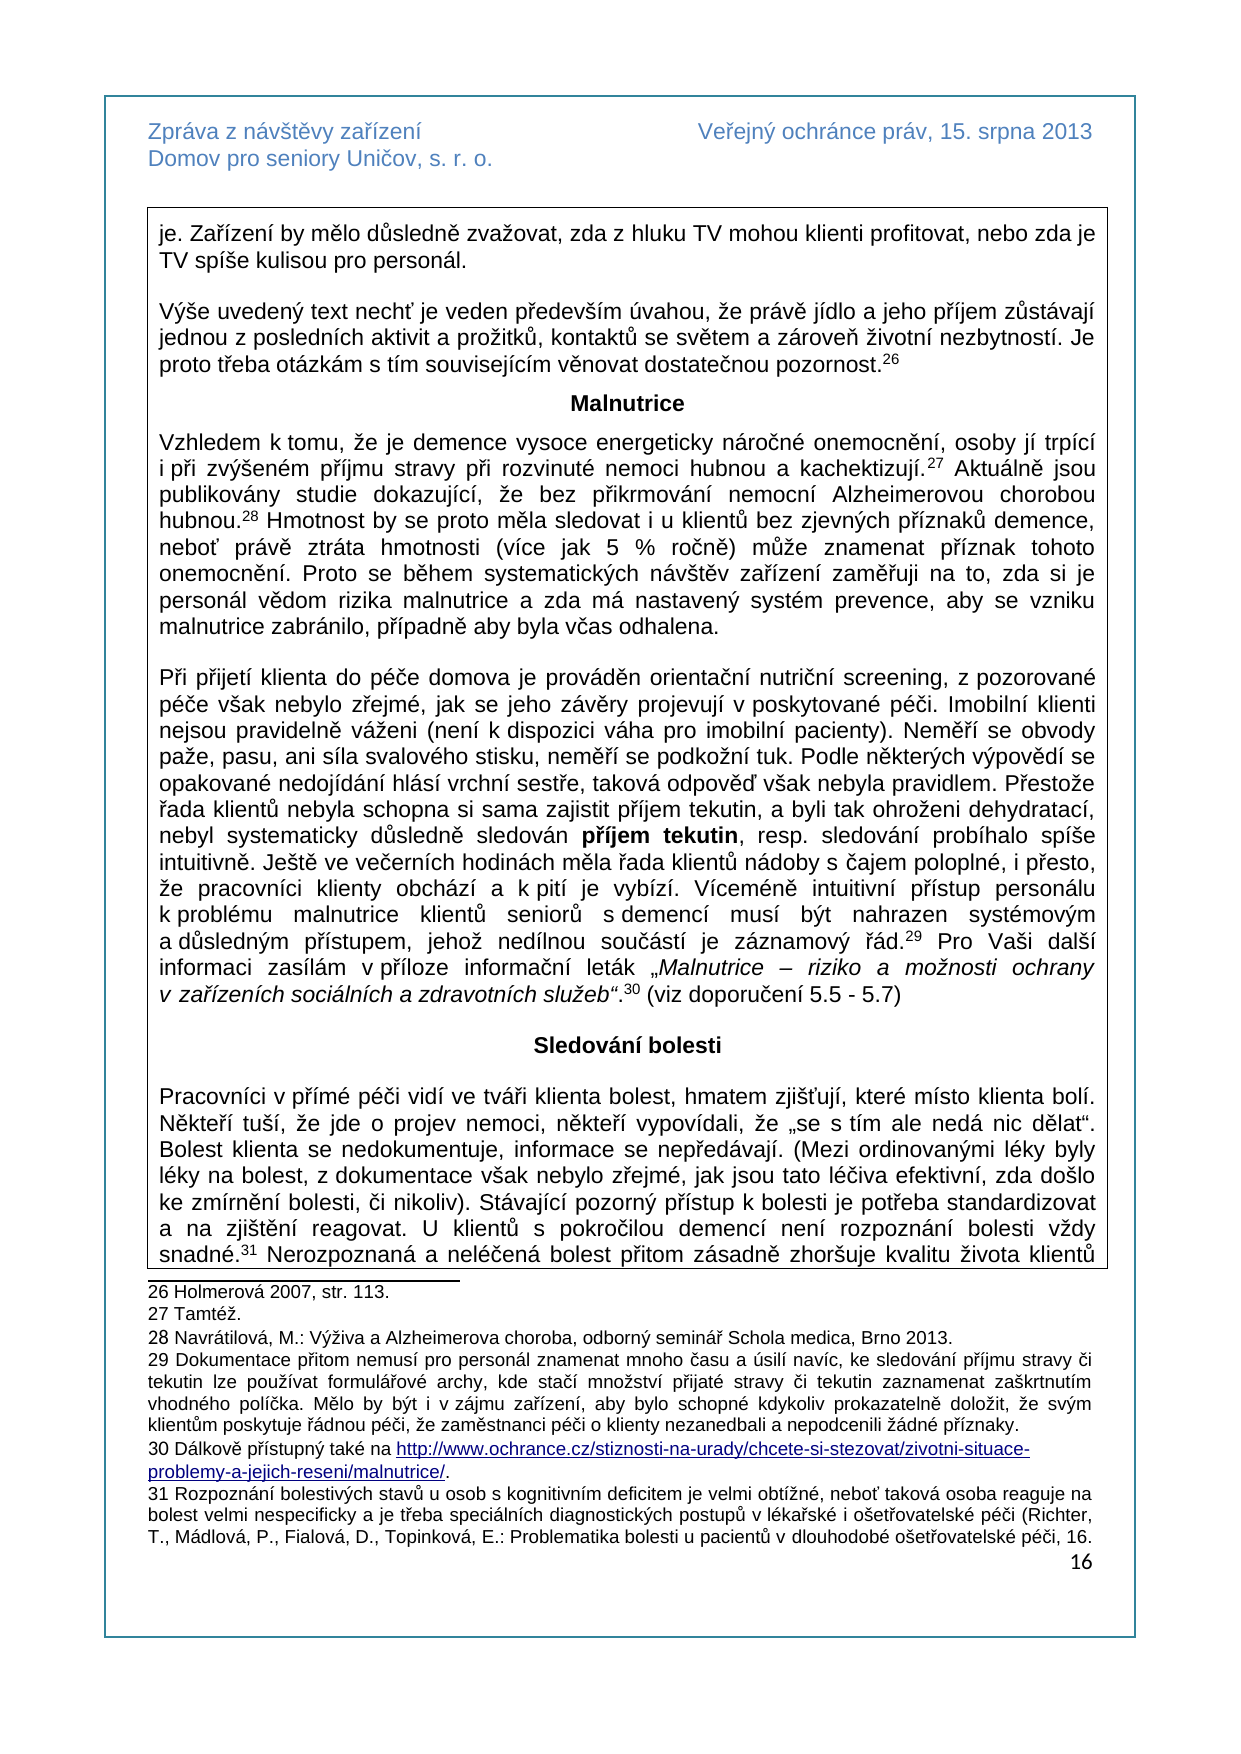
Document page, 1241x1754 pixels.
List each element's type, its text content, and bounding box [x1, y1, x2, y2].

table_cell Stravování Způsob stravování jedné na pokoji pravidelně se stravující klientky nebyl důstojný a ani bezpečný. Seděla na posteli a polévku jedla z talíře položeného na židli před postelí. (viz doporučení 5.1) Při podávání večeře dostávali klienti místo příboru lžíci, i přesto, že minimálně čtyři klienti večeřící v jídelně byli schopni zvládnout příbor. Nejen vzhledem k druhu večeře (jahodové knedlíky) musí být klientům, kteří toho jsou schopni, umožněn běžný způsob stolování (tedy použití příboru). (viz doporučení 5.2) Některým klientům je jídlo mechanicky upravováno. Tak je mixována strava stabilně paní F., paní V. a paní N., dočasně kvůli zdravotnímu stavu potom paní K. Všechny složky jídla jsou mixovány dohromady, což není dobrou praxí. Takto upravená strava působí značně neesteticky a klienti jsou i chuťově ochuzeni. (viz doporučení 5.3) Část klientů se stravuje ve společné jídelně, hojně je však využíváno stravování na pokojích, a to ať už samostatně se stravujícími klienty, či klienty, kteří jsou krmeni. Právě krmení klienti si odbývají čas stravy v postelích. V dokumentaci nebylo možné nalézt důvody, proč nejsou ke stravě vysazováni. To je přitom obecnou praxí; jen výrazně špatný zdravotní stav odůvodňuje, aby člověk trávil celý den v lůžku a prožíval tam i tak významnou činnost, jako je stolování. V lůžku by měla být strava podávána jen tehdy, rozhodne-li o tom pečující tým společně s lékařem či fyzioterapeutem. Pokud jde o otázku společného stolování, v prvé řadě je třeba ptát se klienta, a není-li schopen úsudku, snažit se, aby klienti trávili čas ve společném prostředí jídelny. Konzumace jídla na pokoji zvyšuje jejich izolovanost, která je již tak značná. (viz doporučení 5.4) Krmení klientů neprobíhalo rychle, klienti měli dostatek času k vychutnání stravy. Lze pouze poukázat na to, že krmící personál nestál klientům v rovině očí, ale nad klienty se skláněl. Rovněž nevhodná je zapnutá televize při obědě; čas stravování by měl skýtat prostor pro běžnou komunikaci, personál by se měl s uživateli bavit, ptát se, jak jim chutná, povzbudit je. Zařízení by mělo důsledně zvažovat, zda z hluku TV mohou klienti profitovat, nebo zda je TV spíše kulisou pro personál. Výše uvedený text nechť je veden především úvahou, že právě jídlo a jeho příjem zůstávají jednou z posledních aktivit a prožitků, kontaktů se světem a zároveň životní nezbytností. Je proto třeba otázkám s tím souvisejícím věnovat dostatečnou pozornost. Malnutrice Vzhledem k tomu, že je demence vysoce energeticky náročné onemocnění, osoby jí trpící i při zvýšeném příjmu stravy při rozvinuté nemoci hubnou a kachektizují. Aktuálně jsou publikovány studie dokazující, že bez přikrmování nemocní Alzheimerovou chorobou hubnou. Hmotnost by se proto měla sledovat i u klientů bez zjevných příznaků demence, neboť právě ztráta hmotnosti (více jak 5 % ročně) může znamenat příznak tohoto onemocnění. Proto se během systematických návštěv zařízení zaměřuji na to, zda si je personál vědom rizika malnutrice a zda má nastavený systém prevence, aby se vzniku malnutrice zabránilo, případně aby byla včas odhalena. Při přijetí klienta do péče domova je prováděn orientační nutriční screening, z pozorované péče však nebylo zřejmé, jak se jeho závěry projevují v poskytované péči. Imobilní klienti nejsou pravidelně váženi (není k dispozici váha pro imobilní pacienty). Neměří se obvody paže, pasu, ani síla svalového stisku, neměří se podkožní tuk. Podle některých výpovědí se opakované nedojídání hlásí vrchní sestře, taková odpověď však nebyla pravidlem. Přestože řada klientů nebyla schopna si sama zajistit příjem tekutin, a byli tak ohroženi dehydratací, nebyl systematicky důsledně sledován příjem tekutin, resp. sledování probíhalo spíše intuitivně. Ještě ve večerních hodinách měla řada klientů nádoby s čajem poloplné, i přesto, že pracovníci klienty obchází a k pití je vybízí. Víceméně intuitivní přístup personálu k problému malnutrice klientů seniorů s demencí musí být nahrazen systémovým a důsledným přístupem, jehož nedílnou součástí je záznamový řád. Pro Vaši další informaci zasílám v příloze informační leták „Malnutrice – riziko a možnosti ochrany v zařízeních sociálních a zdravotních služeb“. (viz doporučení 5.5 - 5.7) Sledování bolesti Pracovníci v přímé péči vidí ve tváři klienta bolest, hmatem zjišťují, které místo klienta bolí. Někteří tuší, že jde o projev nemoci, někteří vypovídali, že „se s tím ale nedá nic dělat“. Bolest klienta se nedokumentuje, informace se nepředávají. (Mezi ordinovanými léky byly léky na bolest, z dokumentace však nebylo zřejmé, jak jsou tato léčiva efektivní, zda došlo ke zmírnění bolesti, či nikoliv). Stávající pozorný přístup k bolesti je potřeba standardizovat a na zjištění reagovat. U klientů s pokročilou demencí není rozpoznání bolesti vždy snadné. Nerozpoznaná a neléčená bolest přitom zásadně zhoršuje kvalitu života klientů a aktuálně negativně ovlivňuje psychický stav a celkový tělesný komfort klientů; opakovaně přitom bylo prokázáno, že u klientů v dlouhodobé péči není detekce bolesti dostatečná, a tudíž léčba neodpovídá potřebám nemocných. Detekce bolesti a její léčba je indikátorem kvality ošetřovatelského péče daného zařízení. (viz doporučení 5.8) Deprese Deprese u lidí vyššího věku bývá skrytá, senioři o ní většinou nemluví, odbornou pomoc psychiatra málokdy vyhledají. Depresivní ladění bývá přitom průvodním jevem velké části demencí, zejména demencí vaskulárního typu. Často se deprese zaměňuje za demenci, protože počáteční příznaky jsou obdobné. Úroveň depresivity velmi ovlivňuje kvalitu života i celkový zdravotní stav, což je důvodem pro její sledování. Někteří klienti v zařízení jsou sledováni a léčeni pro depresi lékařem, u nesledovaných klientů personál jejich smutek popisuje např. jako přirozený projev stáří. Není systematicky sledováno a aktivně zjišťováno, zda jsou klienti v riziku deprese (pouze při přijetí do zařízení je sestrou prováděn vstupní screening psychického stavu klienta). Dobrý tým, především proškolené zdravotní sestry, by přitom měl umět provést kvalitní screening depresivity. (viz doporučení 5.9) Péče o umírajícího Vzhledem k tomu, že je onemocnění demence onemocněním terminálním, je potřeba specificky přistupovat ke klientům (a jejich rodinám) i v konečné fázi jejich života. Paliativní péče je v zařízení velmi okrajovým tématem, více se na péči o umírajícího pečující personál nezaměřuje. Dobré je, že rodinným příslušníkům je např. umožněno v zařízení přespat. Připravenost na klienty s demencí Větší část klientely domova vykazuje různé stupně onemocnění demence a lze téměř s jistotou předpokládat, že tento trend bude přetrvávat. Zařízení však není na tento typ klientů zcela připraveno. Počínaje nevhodným prostředím (viz výše kapitola Prostředí, vybavení), až po nízký počet (neproškoleného) personálu (viz dále kapitola Personál). Péče není založena na nejnovějších poznatcích z oblasti péče o osoby s demencí, je ryze intuitivní, což v případě nemocných demencí neznamená jen nevyužitou příležitost ke zvýšení komfortu, ale může přímo zhoršovat obtíže nemocných stižených ztrátou orientace a chápání. Není sledováno, v jaké fázi funkčního postižení, respektive stupni demence, se klienti nachází (přístup ke klientovi je stejný bez ohledu na to, zda má demenci či nikoli, klienti s demencí podle pracovníků vyžadují jen větší míru trpělivosti). Stanovení stadia demence je přitom důležité pro plánování vhodné péče. Míra a druh podpory a pomoci pro klienty s počínající a mírnou demencí je jiný, samozřejmě s ohledem na individualitu klienta, než v případě klienta s rozvinutou demencí či těžkou demencí. Ohledně komunikace s lidmi s demencí viz kapitola Autonomie vůle. (viz doporučení 5.10) Aktivizační a terapeutické činnosti Klienti byli během dvou dnů návštěvy často ponecháváni bez dozoru pracovníků, ať již ve společenské místnosti či na svých pokojích. Aktivizační program v domově nebyl stanoven, aktivity jsou spíše nahodilé, odvíjející se od počasí, nálady klientů a jejich ochoty zapojit se (během dvou dnů návštěvy klienti jen posedávali, popř. sledovali televizí). Rozdíl mezi dnem, který má být přiměřeně naplněn aktivitami, a nocí, jež má sloužit odpočinku, nebyl v zařízení příliš vysledovatelný. Dříve za činnosti aktivizační pracovnice byla údajně situace lepší, ta ale přešla na pozici zdravotní sestry a nikdo se už měsíc výlučně aktivitám nevěnoval. Nově by tyto činnosti měla zčásti převzít sociální pracovnice. Je plně na vůli vedení, zda na aktivizační činnosti vyhradí určité pracovníky, či zda to bude náplní práce pečujícího personálu, pokud k tomu budou mít vyhrazený čas a budou k tomu vyškolení – stále je řeč o klientech s demencí, jejichž potřeba aktivit je specifická. V každém případě by měly být klientům zajištěny programované aktivity, kdy klienti tráví čas i mimo své pokoje. Činnosti by měly klienty především bavit, podporovat jejich důstojnost. Není třeba vytvářet složité a nákladné aktivity, ale takové, které co nejlépe odpovídají běžným domácím činnostem a které podporují soběstačnost. Personál by měl neustále hledat cesty k aktivizaci klientů s demencí, přičemž nelze vždy plně respektovat jejich přání být pasivní (nemocí je narušena schopnost autonomního rozhodování). Personál musí v určitých chvílích přebírat za klienty odpovědnost a vhodným a individualizovaným způsobem je aktivizovat. Pokud je uživatel natolik křehký, že by mu sezení a převážení do společenské místnosti působilo utrpení, musí být do rozhodnutí, že už bude pouze na lůžku, zapojen tým a lékař. Ani tohoto člověka ale nelze ponechat bez individualizovaného přístupu, např. s využitím konceptu bazální stimulace. Z terapeutických aktivit v domově probíhala rehabilitace zajišťovaná externě pracovníky charity. Terapeutické činnosti by měly být zastoupeny v péči o lidi s demencí šířeji. (viz doporučení 5.11) Ležící klient Oddělení C má 12 ležících klientů. Někteří bývají vysazováni na oběd či koupáni, 4 klientky jsou trvale ležící a nevysazují se vůbec. Velmi častá vertikalizace klientů je přitom velmi důležitá (nedochází potom k patologickým změnám na svalovém tonu a k útlumu posturálních funkcí). Vysazování klientů, nebo alespoň jejich polohování, je nezbytnou součástí ošetřovatelské péče. Je nutné zdůraznit, že trvalý pobyt v lůžku je přijatelný pouze u akutně nemocných (např. s chřipkou) či osob v terminálním stádiu. Ostatní klienty lze na určité fáze dne vysazovat. Je vhodné, aby součástí péče o ležícího klienta byla bazální stimulace. Matrace ležících klientů jsou velmi tenké a pro ležící klienty nevhodné, nadto nejsou opatřeny antidekubitními podložkami, ačkoli v zařízení žije několik klientů identifikovaných z hlediska vzniku proleženin jako rizikových. Záznamy o polohování jsou velmi vágní (jedna čárka za den v kolonce polohování). U klientů s narušením kožní integrity nejsou k dispozici záznamy o stavu rány, její velikosti, průběhu hojení a prováděných převazech. (viz doporučení 5.12) Mikční režim Personál nemá znalost o jednotlivých stupních inkontinence klientů (informace jsou nedostupné ve zdravotnické dokumentaci lékařky), k inkontinenci klientů není v zařízení přistupováno odborně. Klienti užívají různé typy inkontinenčních pomůcek, současně využívají toaletu, jsou-li toho schopni. Nejsou však pravidelně vysazováni, resp. personál nemá jasné zadání, koho vysazovat a koho ne. Cílem správné ošetřovatelské péče by přitom mělo být udržet klienta kontinentním, a to díky správnému režimu. Klient by měl mít možnost se v cca 2hodinových intervalech, i častěji, vymočit. Takto nastavený režim může minimalizovat spotřebu ochranných pomůcek pro inkontinenci, které pak mohou představovat pouze jakousi pojistku. Ošetřovatelky (pracovníci v sociálních službách) by měly mít jasné zadání, koho z klientů jak často vysazovat na (přenosné) WC, komu pomáhat dojít na toaletu a jak často, přičemž komunikační bariéra na straně klienta (klient si neřekne, že potřebuje doprovodit na WC) by neměla být důvodem pro ukončení dopomáhání na toaletu. V pokojích byla u téměř každého lůžka přes den postavena toaletní židle. Personál to vysvětloval tím, že je pro klienty v noci pohodlnější použít toaletní židli, než aby museli chodit na toaletu. Bylo zjištěno, že není zajištěno včasné vynášení těchto toaletních židlí v noci. Klient totiž nemá možnost personál informovat o použití toaletní židle (viz kapitola Bezpečnost, téma signalizace), ta pak pravděpodobně stojí u lůžka klienta až do rána, což nepovažuji za důstojné, byť chápu, že tento systém může být lepší, než budit ostatní klienty na pokoji. Toaletní křesla by v každém případě měla být vynášena mimo pokoje v době stravování klientů, jedí-li na pokoji. Pokud je klient schopen použít toaletu s dopomocí, měl by být personálem podpořen. (viz doporučení 5.13) Zdravotní péče Domov může být poskytovatelem zdravotních služeb ve smyslu § 11 odst. 2 písm. b) zákona o zdravotních službách. Žádám o kopii oznámení krajskému úřadu podle ustanovení § 11 odst. 8 zákona o zdravotních službách. Skladba klientů poskytování zdravotních služeb vyžaduje. Část zdravotních služeb provádí pro domov Oblastní charita Uničov (převazy, rehabilitaci), část zdravotních služeb je poskytována kmenovými zdravotními sestrami. Ty jsou v domově zaměstnány tři (přepočteno na úvazky 2,6) a dále tři sestry mají uzavřeny dohody o provedení práce. Tento počet neumožňuje vždy zajistit přítomnost zdravotnického pracovníka schopného zmíněných výkonů (sestry jsou pouze dostupné na telefonu o víkendech a v noci). V těchto situacích potom podávají léky pracovníci v sociálních službách (dále jen PSS), dokonce aplikují i inzulíny, a sestru kontaktují pouze v případě zhoršení zdravotního stavu klientů. To je nepřípustné překračování zákonných kompetencí PSS, resp. k takovým úkonům je příslušná pouze všeobecná sestra bez odborného dohledu. Vzhledem ke skladbě klientů, potřebě zajištění kontinuity poskytování zdravotní péče a respektování kompetencí jednotlivých skupin pracovníků je nezbytné zajistit přítomnost všeobecné sestry na pracovišti tak, aby obstarala všechny potřebné úkony ošetřovatelské péče. I situace, kdy je sestra v domově přítomna, však vyvolávají pochybnosti ohledně dostatečného počtu zdravotníků, resp. dobrého rozvržení práce. Během návštěvy podávala večerní léky sestra, která současně podávala stravu klientům, jež měla ten den v péči, a rovněž aplikovala inzulíny. Pod tímto časovým tlakem došlo například k tomu, že nechala léky klientům na stolku s tím, aby si je poté sami spolkli. Stalo se tak i u klientky (paní E.), která měla pokročilou demenci, a nebylo tedy možné spolehnout se na to, že si léky sama vezme. Lze tedy uzavřít, že v době návštěvy v domově nebyl zajištěn dostatečný počet zdravotnického personálu (na úrovni všeobecné sestry pracující bez dohledu) tak, aby péče o klienty byla bezpečná a minimalizovalo se riziko chyby. (viz doporučení 5.15) Do domova dochází 1x týdně praktická lékařka, 1x za 2 měsíce psychiatr (ostatní lékařské služby jsou zajišťovány mimo domov). Sestrám není dostupná kompletní zdravotnická dokumentace klientů. Praktická lékařka má veškeré záznamy uložené ve své ordinaci, psychiatr často předává informace pouze ústně. Předávání důležitých informací o zdravotním stavu klientů, týkajících se např. úpravy medikace, jsou předávány pomocí emailů adresovaných ředitelce domova, která je po vytisknutí předává vrchní sestře. Takové předávání informací považuji za zbytečně složité, skrývající v sobě riziko pochybení. Zařízení má na informace právo, všeobecné sestry, mají-li pracovat samostatně, potřebují pro řadu úkonů věrohodné ordinace lékaře. (viz doporučení 5.16) Podávání léků Léky jsou připravovány na základě medikačních listů, za které je zodpovědná vrchní sestra. Léky připravují sestry do speciálních dávkovačů na týden dopředu a poté je přesypávají do jednodenních dávkovačů. Jak již bylo uvedeno, v případě nepřítomnosti sestry ve službě vydávají léky PSS, což je z hlediska práva nepřípustné; taková činnost je vyhrazena pro všeobecnou sestru, která tak činí na základě indikace lékaře a bez odborného dohledu (k právní argumentaci viz výše). Odbornost ostatních pracovníků, které lze v zařízení potkat, na podávání léčivých přípravků nedosahuje (lze si představit snad jen zdravotnického asistenta, a i ten může léčivé přípravky podávat pouze pod odborným dohledem všeobecné sestry). PSS rovněž měly přístup k volně uloženým lékům, včetně psychofarmak, z nichž některá nebyla přiřaditelná k žádnému přítomnému klientovi (klíč od lékárny je na personálem používaném svazku klíčů). (viz doporučení 5.17) Výše uvedený způsob přípravy a výdeje léků nerespektuje základní pravidlo bezpečného podávání léků – ve zdravotnických zařízeních běžně platí, že sestra podává pouze léky, které si sama připravila. Je totiž odpovědností sestry, aby podala léky správně, a pokud si sama léky nenachystá, zvyšuje se riziko, že podá léky odchylně od indikace lékaře. V domově navíc umocněné tím, že se léky přesypávají. [148, 208, 1107, 1268]
